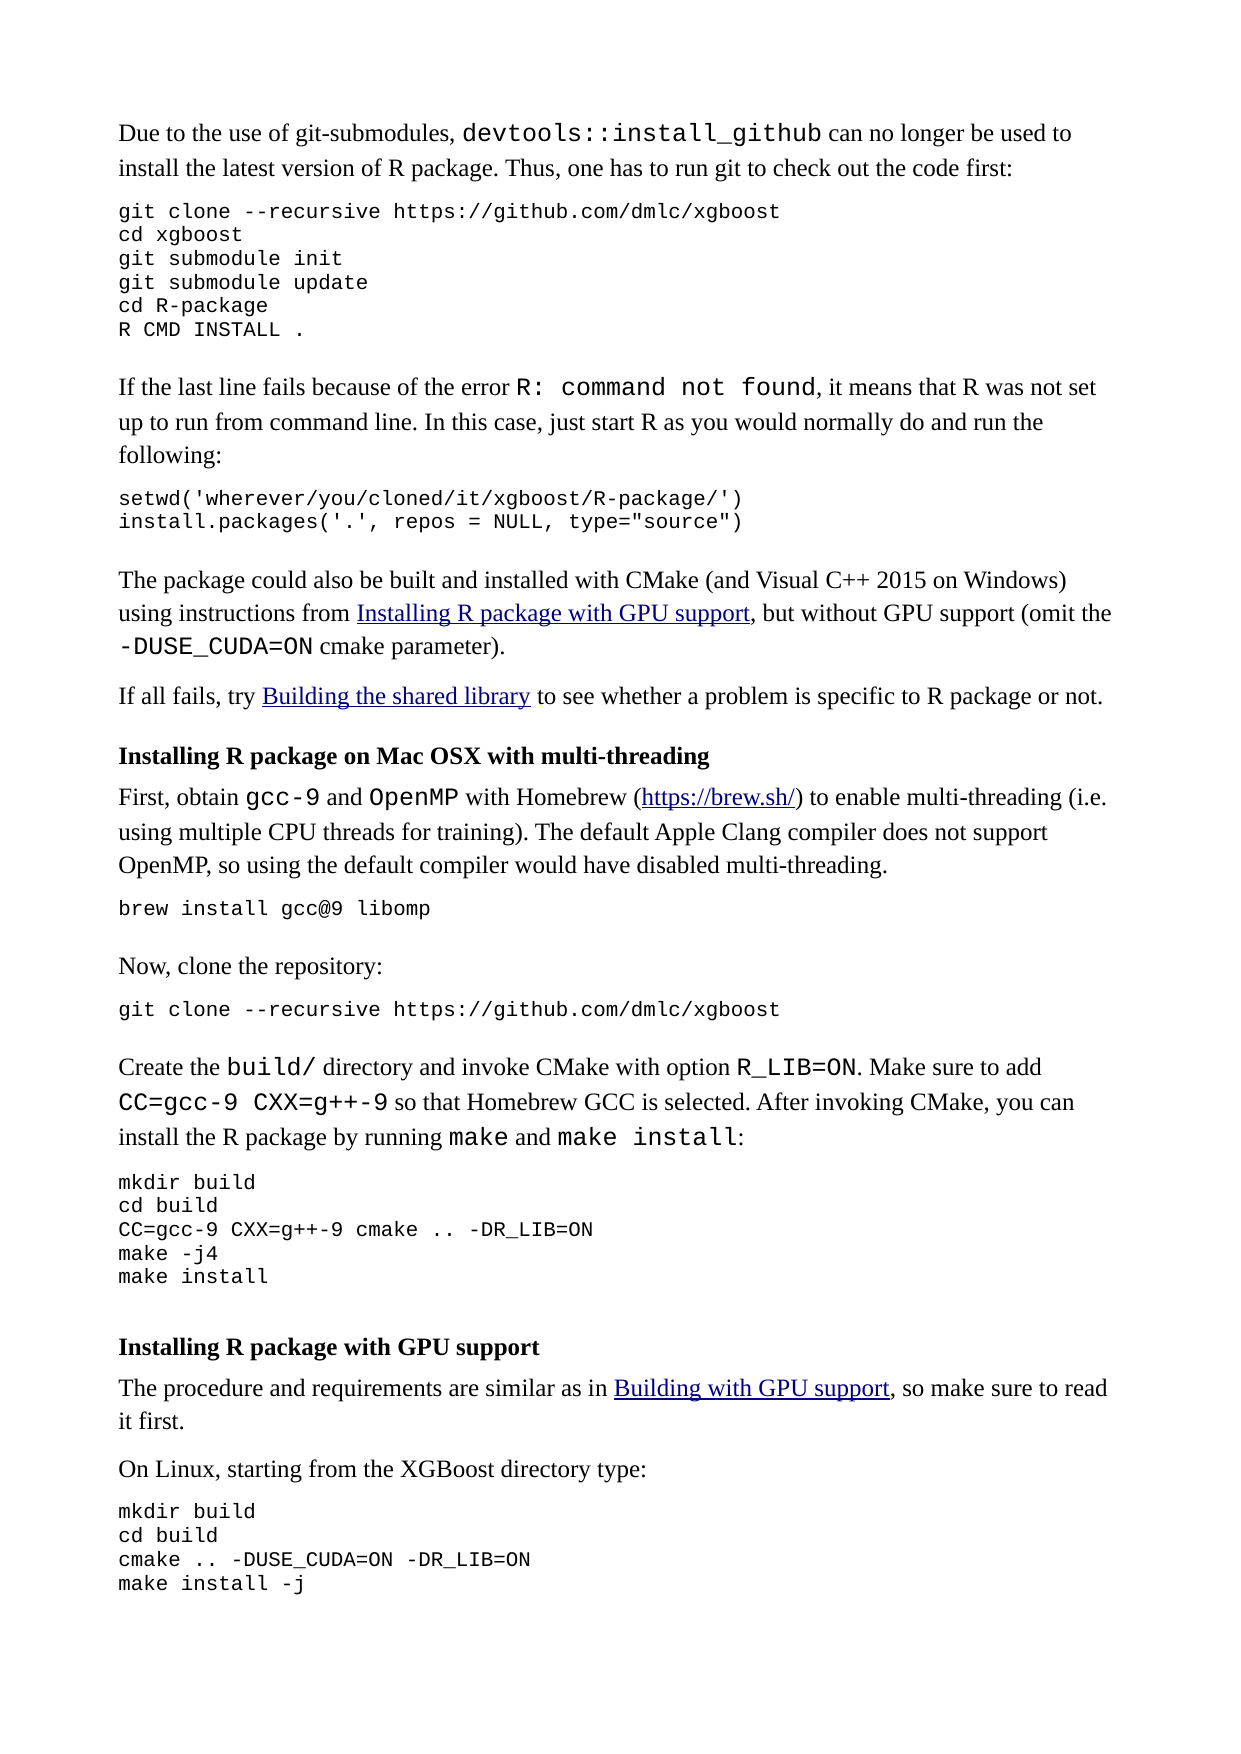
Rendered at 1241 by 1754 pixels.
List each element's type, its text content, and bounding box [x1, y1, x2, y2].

text The package could also be built and installed with CMake (and Visual C++ 2015 on Windows) using instructions from Installing R package with GPU support, but without GPU support (omit the -DUSE_CUDA=ON cmake parameter). [118, 565, 1122, 662]
text CC=gcc-9 CXX=g++-9 cmake .. -DR_LIB=ON [118, 1219, 1122, 1243]
text Now, clone the repository: [118, 951, 1122, 980]
text If all fails, try Building the shared library to see whether a problem is specific to R package or not. [118, 681, 1122, 709]
text Create the build/ directory and invoke CMake with option R_LIB=ON. Make sure to add CC=gcc-9 CXX=g++-9 so that Homebrew GCC is selected. After invoking CMake, you can install the R package by running make and make install: [118, 1052, 1122, 1153]
text git submodule init [118, 248, 1122, 272]
text cd xgboost [118, 224, 1122, 248]
text On Linux, starting from the XGBoost directory type: [118, 1454, 1122, 1483]
text git clone --recursive https://github.com/dmlc/xgboost [118, 201, 1122, 224]
subtitle Installing R package on Mac OSX with multi-threading [118, 741, 1122, 769]
text mkdir build [118, 1172, 1122, 1196]
text git submodule update [118, 272, 1122, 295]
text Due to the use of git-submodules, devtools::install_github can no longer be used to install the latest version of R package. Thus, one has to run git to check out the code first: [118, 118, 1122, 182]
text First, obtain gcc-9 and OpenMP with Homebrew (https://brew.sh/) to enable multi-threading (i.e. using multiple CPU threads for training). The default Apple Clang compiler does not support OpenMP, so using the default compiler would have disabled multi-threading. [118, 782, 1122, 879]
text cd build [118, 1525, 1122, 1549]
text setwd('wherever/you/cloned/it/xgboost/R-package/') [118, 488, 1122, 512]
text make install -j [118, 1572, 1122, 1596]
text cd build [118, 1196, 1122, 1219]
text cmake .. -DUSE_CUDA=ON -DR_LIB=ON [118, 1549, 1122, 1572]
text mkdir build [118, 1502, 1122, 1525]
text cd R-package [118, 295, 1122, 319]
subtitle Installing R package with GPU support [118, 1332, 1122, 1361]
text brew install gcc@9 libomp [118, 898, 1122, 921]
text R CMD INSTALL . [118, 319, 1122, 343]
text git clone --recursive https://github.com/dmlc/xgboost [118, 998, 1122, 1022]
text If the last line fails because of the error R: command not found, it means that R was not set up to run from command line. In this case, just start R as you would normally do and run the following: [118, 372, 1122, 469]
text make install [118, 1266, 1122, 1290]
text install.packages('.', repos = NULL, type="source") [118, 512, 1122, 535]
text make -j4 [118, 1243, 1122, 1266]
text The procedure and requirements are similar as in Building with GPU support, so make sure to read it first. [118, 1373, 1122, 1435]
